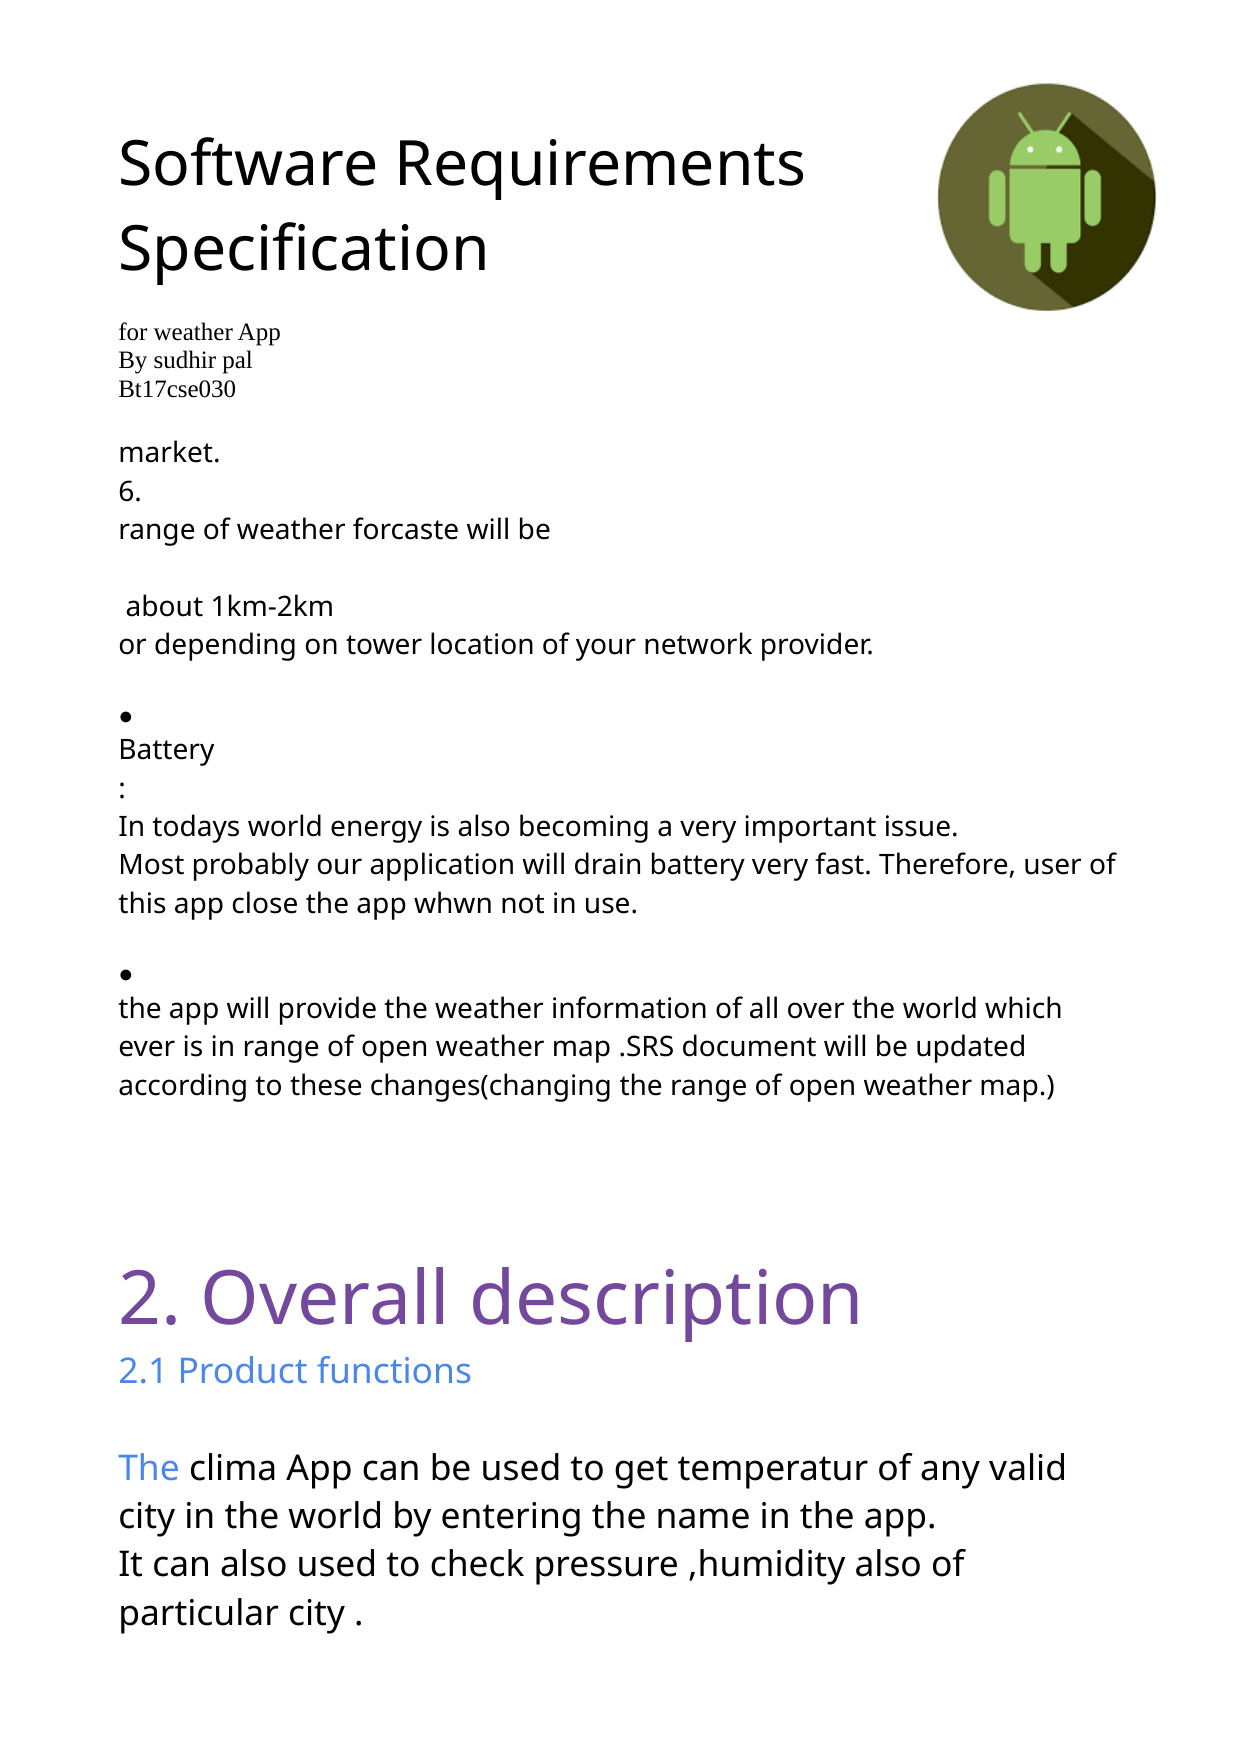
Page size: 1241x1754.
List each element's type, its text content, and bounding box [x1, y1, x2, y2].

text The clima App can be used to get temperatur of any valid city in the world by entering the name in the app. [118, 1442, 1122, 1539]
text the app will provide the weather information of all over the world which ever is in range of open weather map .SRS document will be updated according to these changes(changing the range of open weather map.) [118, 988, 1122, 1103]
text 2. Overall description [118, 1244, 1122, 1346]
text ● [118, 701, 1122, 729]
text range of weather forcaste will be [118, 509, 1122, 547]
text 2.1 Product functions [118, 1346, 1122, 1394]
text Battery [118, 729, 1122, 768]
text market. [118, 432, 1122, 471]
text or depending on tower location of your network provider. [118, 624, 1122, 662]
text about 1km-2km [118, 586, 1122, 624]
text In todays world energy is also becoming a very important issue. [118, 806, 1122, 844]
picture [866, 70, 1228, 322]
text It can also used to check pressure ,humidity also of particular city . [118, 1539, 1122, 1635]
text : [118, 768, 1122, 806]
text Most probably our application will drain battery very fast. Therefore, user of this app close the app whwn not in use. [118, 844, 1122, 921]
text ● [118, 959, 1122, 988]
text 6. [118, 471, 1122, 509]
